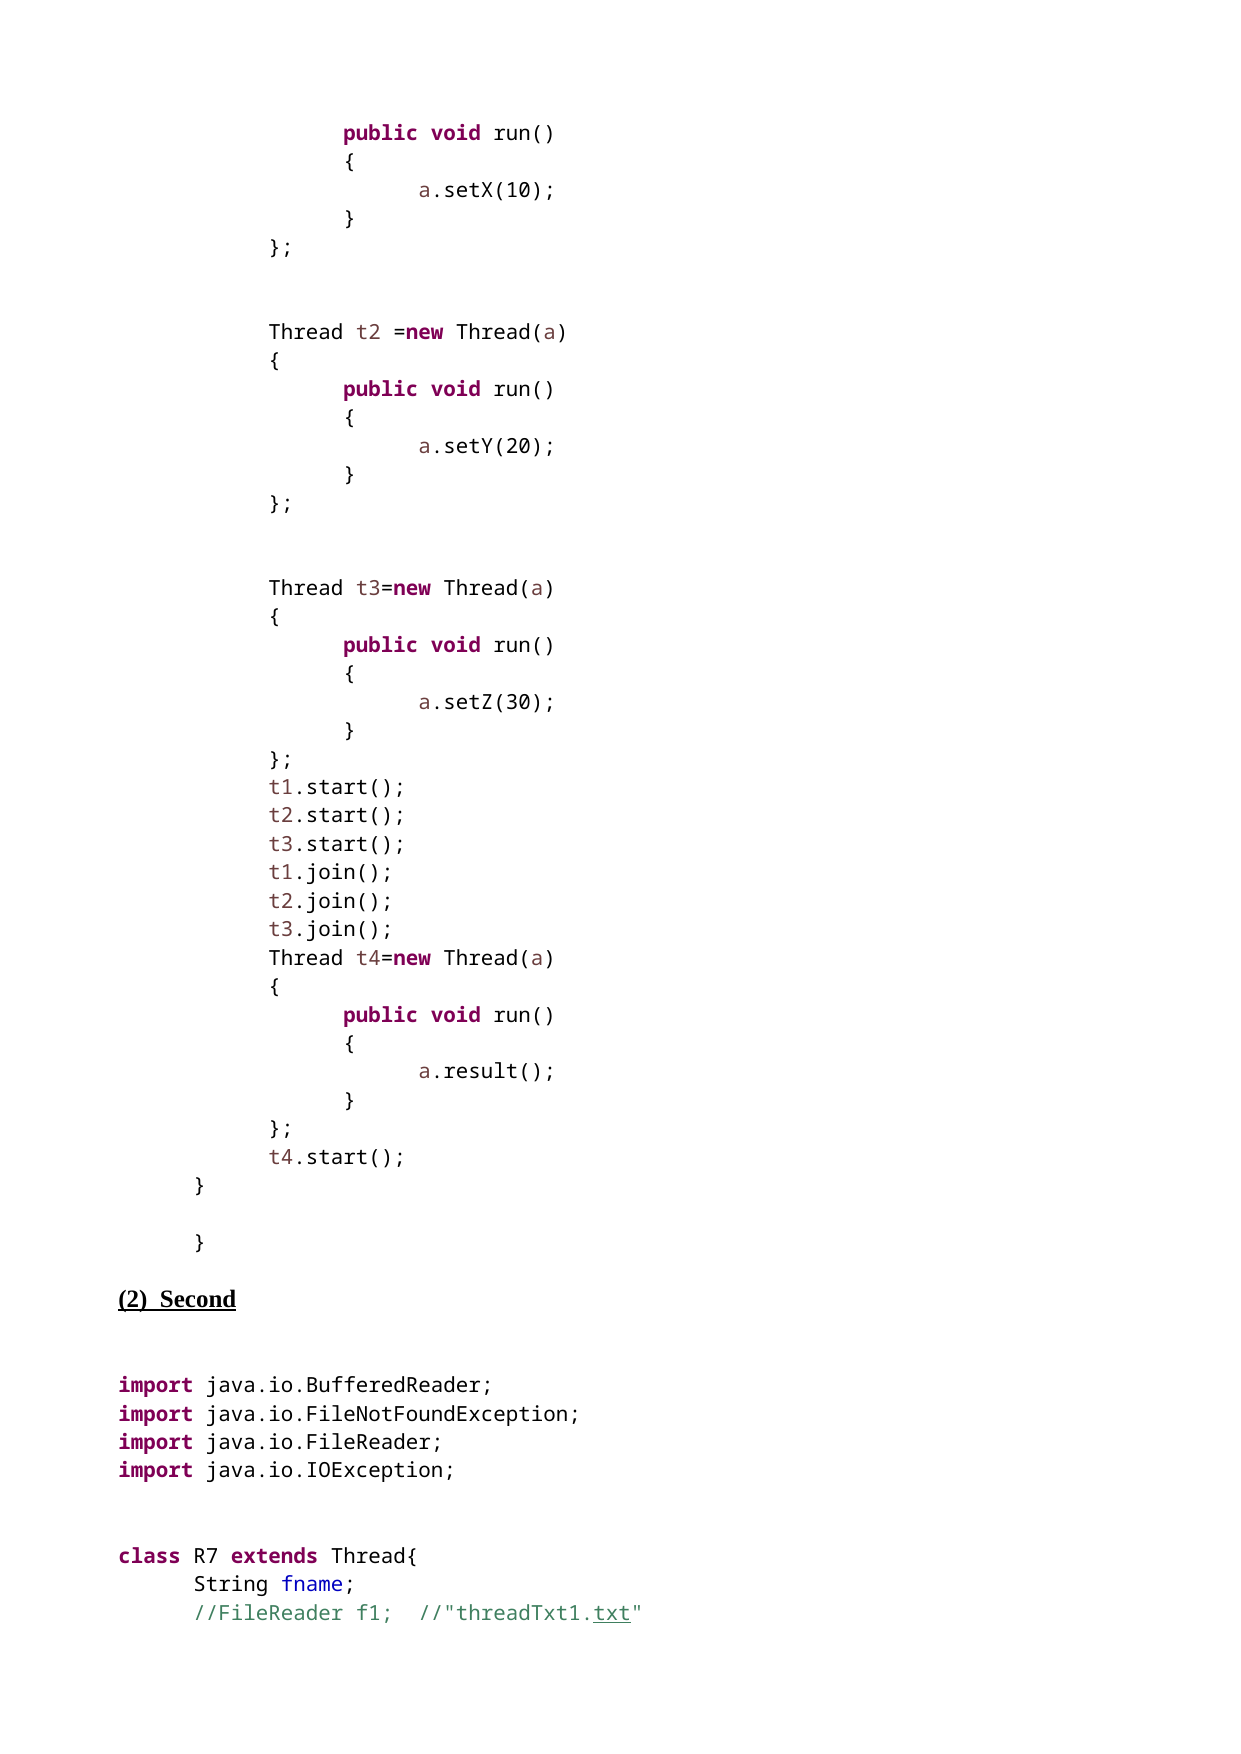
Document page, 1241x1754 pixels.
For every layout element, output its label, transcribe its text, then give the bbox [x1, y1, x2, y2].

text (2) Second [118, 1284, 1122, 1313]
text t2.join(); [118, 886, 1122, 914]
text public void run() [118, 1000, 1122, 1028]
text t1.start(); [118, 772, 1122, 801]
text }; [118, 744, 1122, 772]
text t4.start(); [118, 1142, 1122, 1170]
text t3.join(); [118, 914, 1122, 943]
text } [118, 1227, 1122, 1256]
text { [118, 971, 1122, 1000]
text } [118, 1170, 1122, 1199]
text }; [118, 488, 1122, 516]
text { [118, 658, 1122, 687]
text t1.join(); [118, 857, 1122, 886]
text { [118, 147, 1122, 175]
text } [118, 203, 1122, 232]
text //FileReader f1; //"threadTxt1.txt" [118, 1598, 1122, 1626]
text public void run() [118, 118, 1122, 147]
text a.setZ(30); [118, 687, 1122, 715]
text import java.io.FileReader; [118, 1427, 1122, 1456]
text } [118, 459, 1122, 488]
text } [118, 715, 1122, 744]
text { [118, 602, 1122, 630]
text a.setX(10); [118, 175, 1122, 203]
text class R7 extends Thread{ [118, 1541, 1122, 1569]
text a.setY(20); [118, 431, 1122, 459]
text import java.io.FileNotFoundException; [118, 1399, 1122, 1427]
text String fname; [118, 1569, 1122, 1598]
text a.result(); [118, 1057, 1122, 1085]
text { [118, 402, 1122, 431]
text { [118, 1028, 1122, 1057]
text } [118, 1085, 1122, 1113]
text import java.io.BufferedReader; [118, 1370, 1122, 1399]
text Thread t4=new Thread(a) [118, 943, 1122, 971]
text public void run() [118, 630, 1122, 658]
text Thread t2 =new Thread(a) [118, 317, 1122, 346]
text }; [118, 232, 1122, 260]
text }; [118, 1113, 1122, 1142]
text t2.start(); [118, 801, 1122, 829]
text import java.io.IOException; [118, 1456, 1122, 1484]
text Thread t3=new Thread(a) [118, 573, 1122, 602]
text public void run() [118, 374, 1122, 402]
text { [118, 346, 1122, 374]
text t3.start(); [118, 829, 1122, 857]
